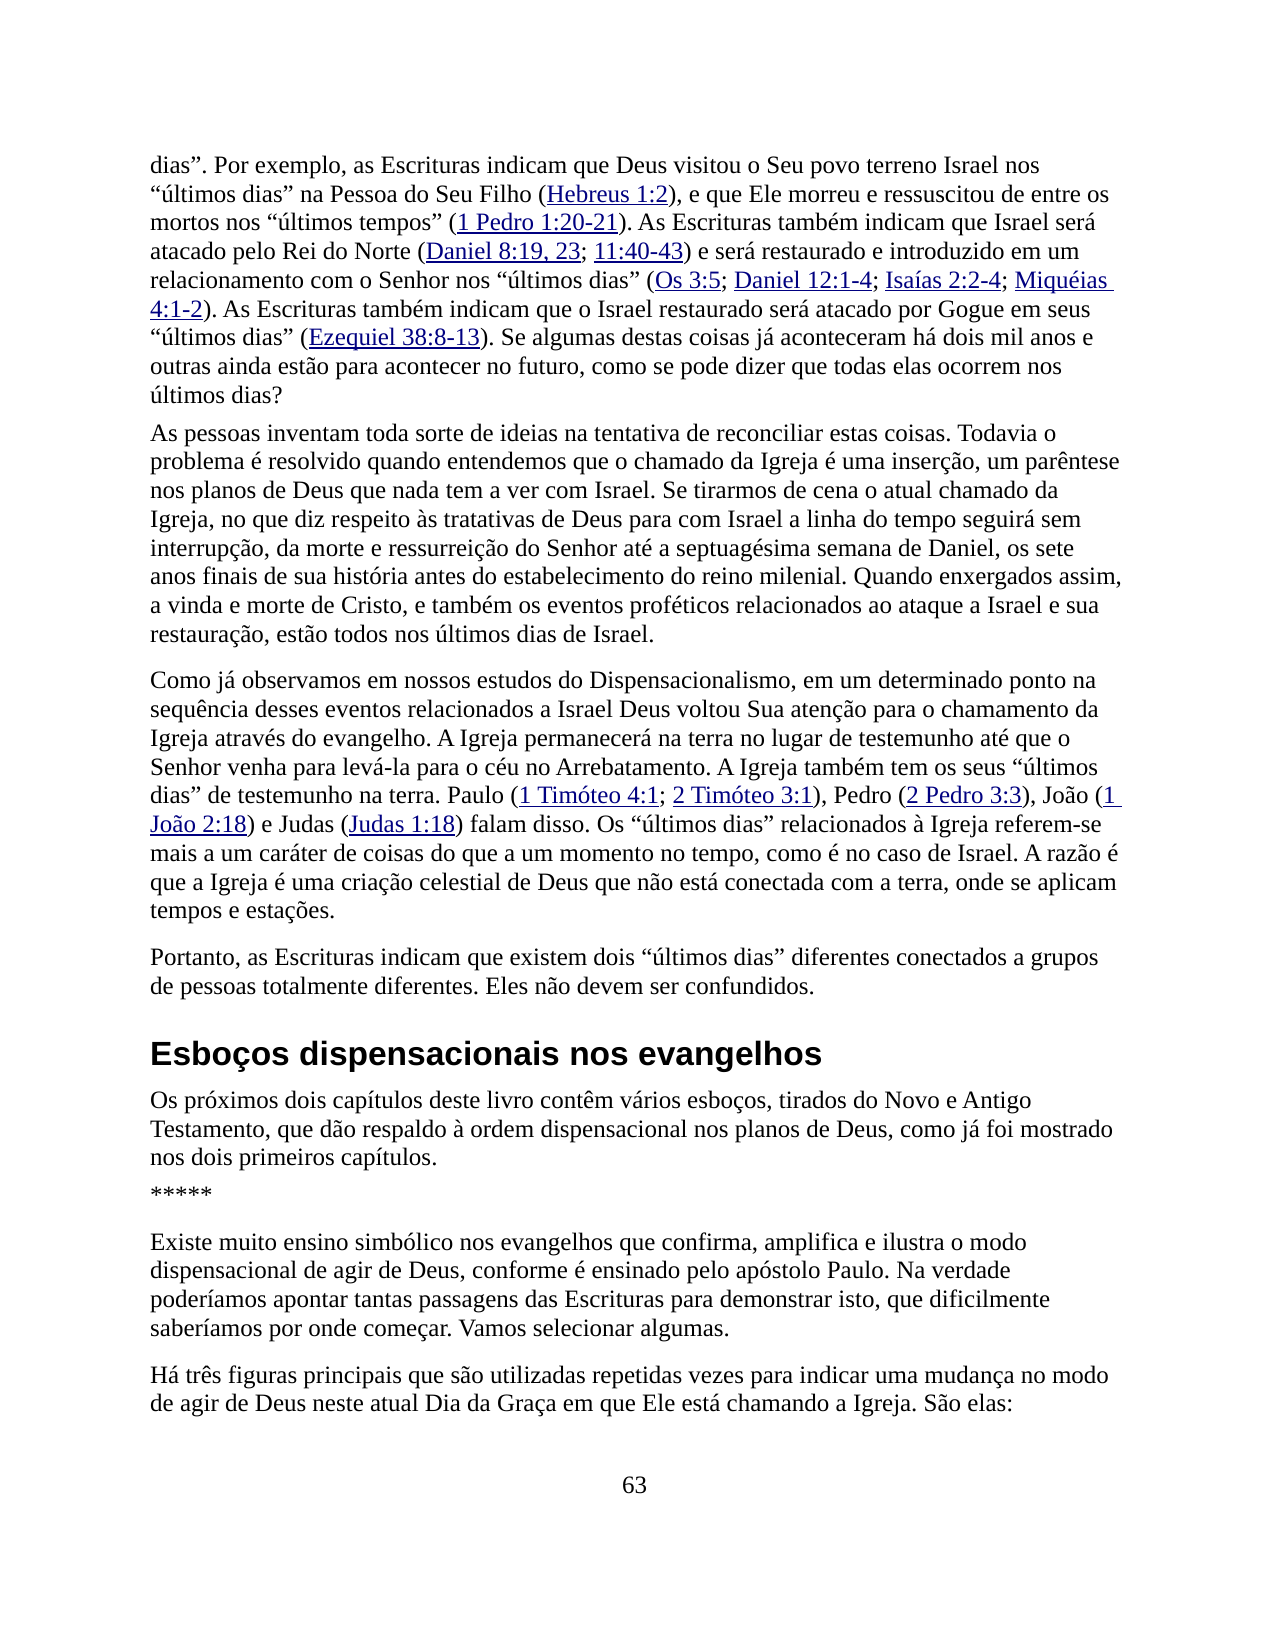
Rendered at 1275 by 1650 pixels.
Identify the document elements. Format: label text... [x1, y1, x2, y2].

text Há três figuras principais que são utilizadas repetidas vezes para indicar uma mudança no modo de agir de Deus neste atual Dia da Graça em que Ele está chamando a Igreja. São elas: [150, 1360, 1125, 1417]
text Os próximos dois capítulos deste livro contêm vários esboços, tirados do Novo e Antigo Testamento, que dão respaldo à ordem dispensacional nos planos de Deus, como já foi mostrado nos dois primeiros capítulos. [150, 1085, 1125, 1171]
text As pessoas inventam toda sorte de ideias na tentativa de reconciliar estas coisas. Todavia o problema é resolvido quando entendemos que o chamado da Igreja é uma inserção, um parêntese nos planos de Deus que nada tem a ver com Israel. Se tirarmos de cena o atual chamado da Igreja, no que diz respeito às tratativas de Deus para com Israel a linha do tempo seguirá sem interrupção, da morte e ressurreição do Senhor até a septuagésima semana de Daniel, os sete anos finais de sua história antes do estabelecimento do reino milenial. Quando enxergados assim, a vinda e morte de Cristo, e também os eventos proféticos relacionados ao ataque a Israel e sua restauração, estão todos nos últimos dias de Israel. [150, 418, 1125, 648]
text Portanto, as Escrituras indicam que existem dois “últimos dias” diferentes conectados a grupos de pessoas totalmente diferentes. Eles não devem ser confundidos. [150, 942, 1125, 1000]
text ***** [150, 1180, 1125, 1209]
text dias”. Por exemplo, as Escrituras indicam que Deus visitou o Seu povo terreno Israel nos “últimos dias” na Pessoa do Seu Filho (Hebreus 1:2), e que Ele morreu e ressuscitou de entre os mortos nos “últimos tempos” (1 Pedro 1:20-21). As Escrituras também indicam que Israel será atacado pelo Rei do Norte (Daniel 8:19, 23; 11:40-43) e será restaurado e introduzido em um relacionamento com o Senhor nos “últimos dias” (Os 3:5; Daniel 12:1-4; Isaías 2:2-4; Miquéias 4:1-2). As Escrituras também indicam que o Israel restaurado será atacado por Gogue em seus “últimos dias” (Ezequiel 38:8-13). Se algumas destas coisas já aconteceram há dois mil anos e outras ainda estão para acontecer no futuro, como se pode dizer que todas elas ocorrem nos últimos dias? [150, 150, 1125, 409]
subtitle Esboços dispensacionais nos evangelhos [150, 1034, 1125, 1072]
text Existe muito ensino simbólico nos evangelhos que confirma, amplifica e ilustra o modo dispensacional de agir de Deus, conforme é ensinado pelo apóstolo Paulo. Na verdade poderíamos apontar tantas passagens das Escrituras para demonstrar isto, que dificilmente saberíamos por onde começar. Vamos selecionar algumas. [150, 1227, 1125, 1342]
text Como já observamos em nossos estudos do Dispensacionalismo, em um determinado ponto na sequência desses eventos relacionados a Israel Deus voltou Sua atenção para o chamamento da Igreja através do evangelho. A Igreja permanecerá na terra no lugar de testemunho até que o Senhor venha para levá-la para o céu no Arrebatamento. A Igreja também tem os seus “últimos dias” de testemunho na terra. Paulo (1 Timóteo 4:1; 2 Timóteo 3:1), Pedro (2 Pedro 3:3), João (1 João 2:18) e Judas (Judas 1:18) falam disso. Os “últimos dias” relacionados à Igreja referem-se mais a um caráter de coisas do que a um momento no tempo, como é no caso de Israel. A razão é que a Igreja é uma criação celestial de Deus que não está conectada com a terra, onde se aplicam tempos e estações. [150, 666, 1125, 924]
